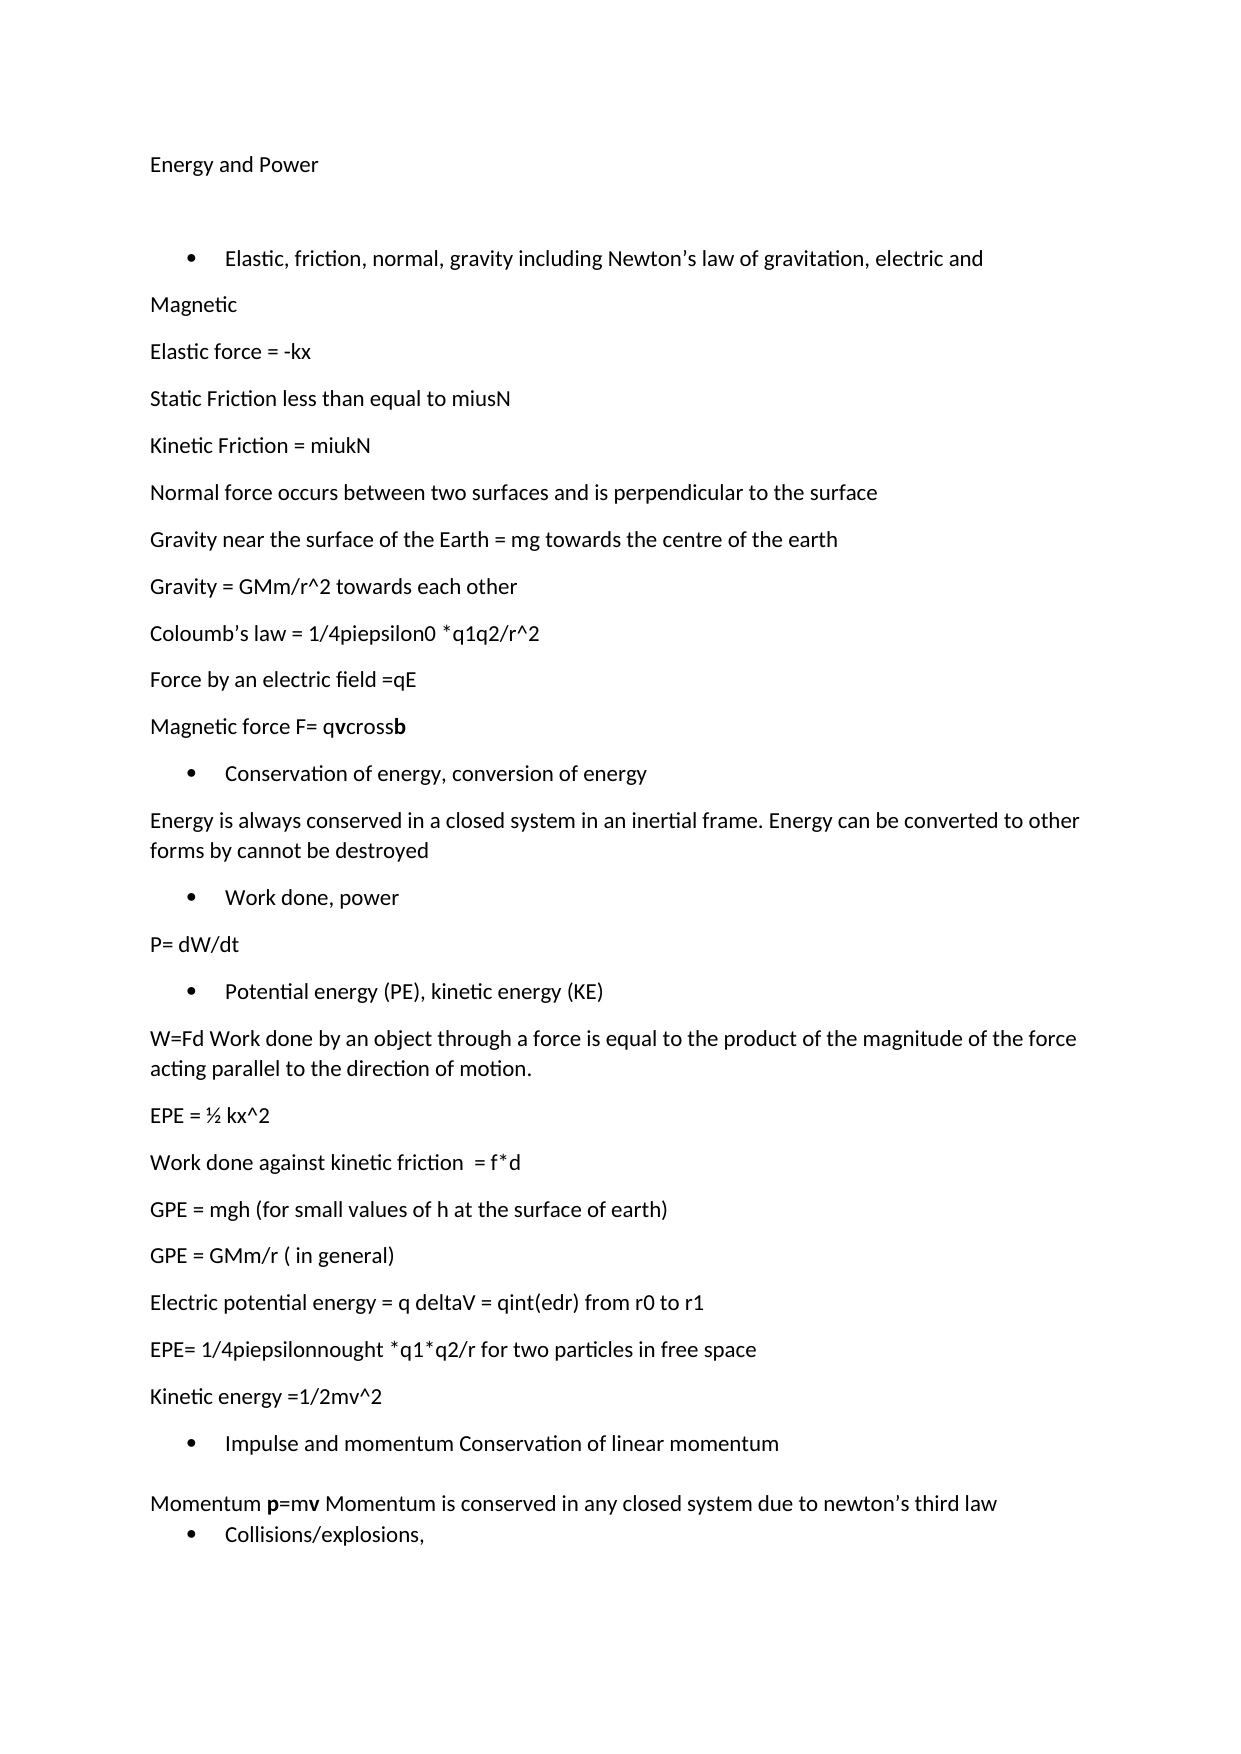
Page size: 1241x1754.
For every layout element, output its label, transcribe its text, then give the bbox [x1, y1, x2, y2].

text Normal force occurs between two surfaces and is perpendicular to the surface [150, 478, 1090, 506]
text GPE = GMm/r ( in general) [150, 1242, 1090, 1270]
text Force by an electric field =qE [150, 666, 1090, 694]
list Elastic, friction, normal, gravity including Newton’s law of gravitation, electric and [187, 244, 1090, 272]
text Kinetic energy =1/2mv^2 [150, 1382, 1090, 1410]
text Work done against kinetic friction = f*d [150, 1148, 1090, 1176]
text Gravity = GMm/r^2 towards each other [150, 572, 1090, 600]
text GPE = mgh (for small values of h at the surface of earth) [150, 1195, 1090, 1223]
text EPE = ½ kx^2 [150, 1101, 1090, 1129]
list Conservation of energy, conversion of energy [187, 759, 1090, 787]
text Static Friction less than equal to miusN [150, 384, 1090, 412]
text Magnetic force F= qvcrossb [150, 712, 1090, 741]
text W=Fd Work done by an object through a force is equal to the product of the magnitude of the force acting parallel to the direction of motion. [150, 1024, 1090, 1082]
text P= dW/dt [150, 930, 1090, 958]
text Elastic force = -kx [150, 337, 1090, 366]
text Energy is always conserved in a closed system in an inertial frame. Energy can be converted to other forms by cannot be destroyed [150, 806, 1090, 864]
text Gravity near the surface of the Earth = mg towards the centre of the earth [150, 525, 1090, 553]
list Work done, power [187, 883, 1090, 911]
list Impulse and momentum Conservation of linear momentum [187, 1429, 1090, 1457]
text Coloumb’s law = 1/4piepsilon0 *q1q2/r^2 [150, 619, 1090, 647]
text Kinetic Friction = miukN [150, 431, 1090, 459]
text EPE= 1/4piepsilonnought *q1*q2/r for two particles in free space [150, 1335, 1090, 1363]
list Momentum p=mv Momentum is conserved in any closed system due to newton’s third law [150, 1489, 1090, 1518]
list Collisions/explosions, [187, 1520, 1090, 1548]
text Magnetic [150, 291, 1090, 319]
text Electric potential energy = q deltaV = qint(edr) from r0 to r1 [150, 1288, 1090, 1317]
text Energy and Power [150, 150, 1090, 178]
list Potential energy (PE), kinetic energy (KE) [187, 977, 1090, 1005]
